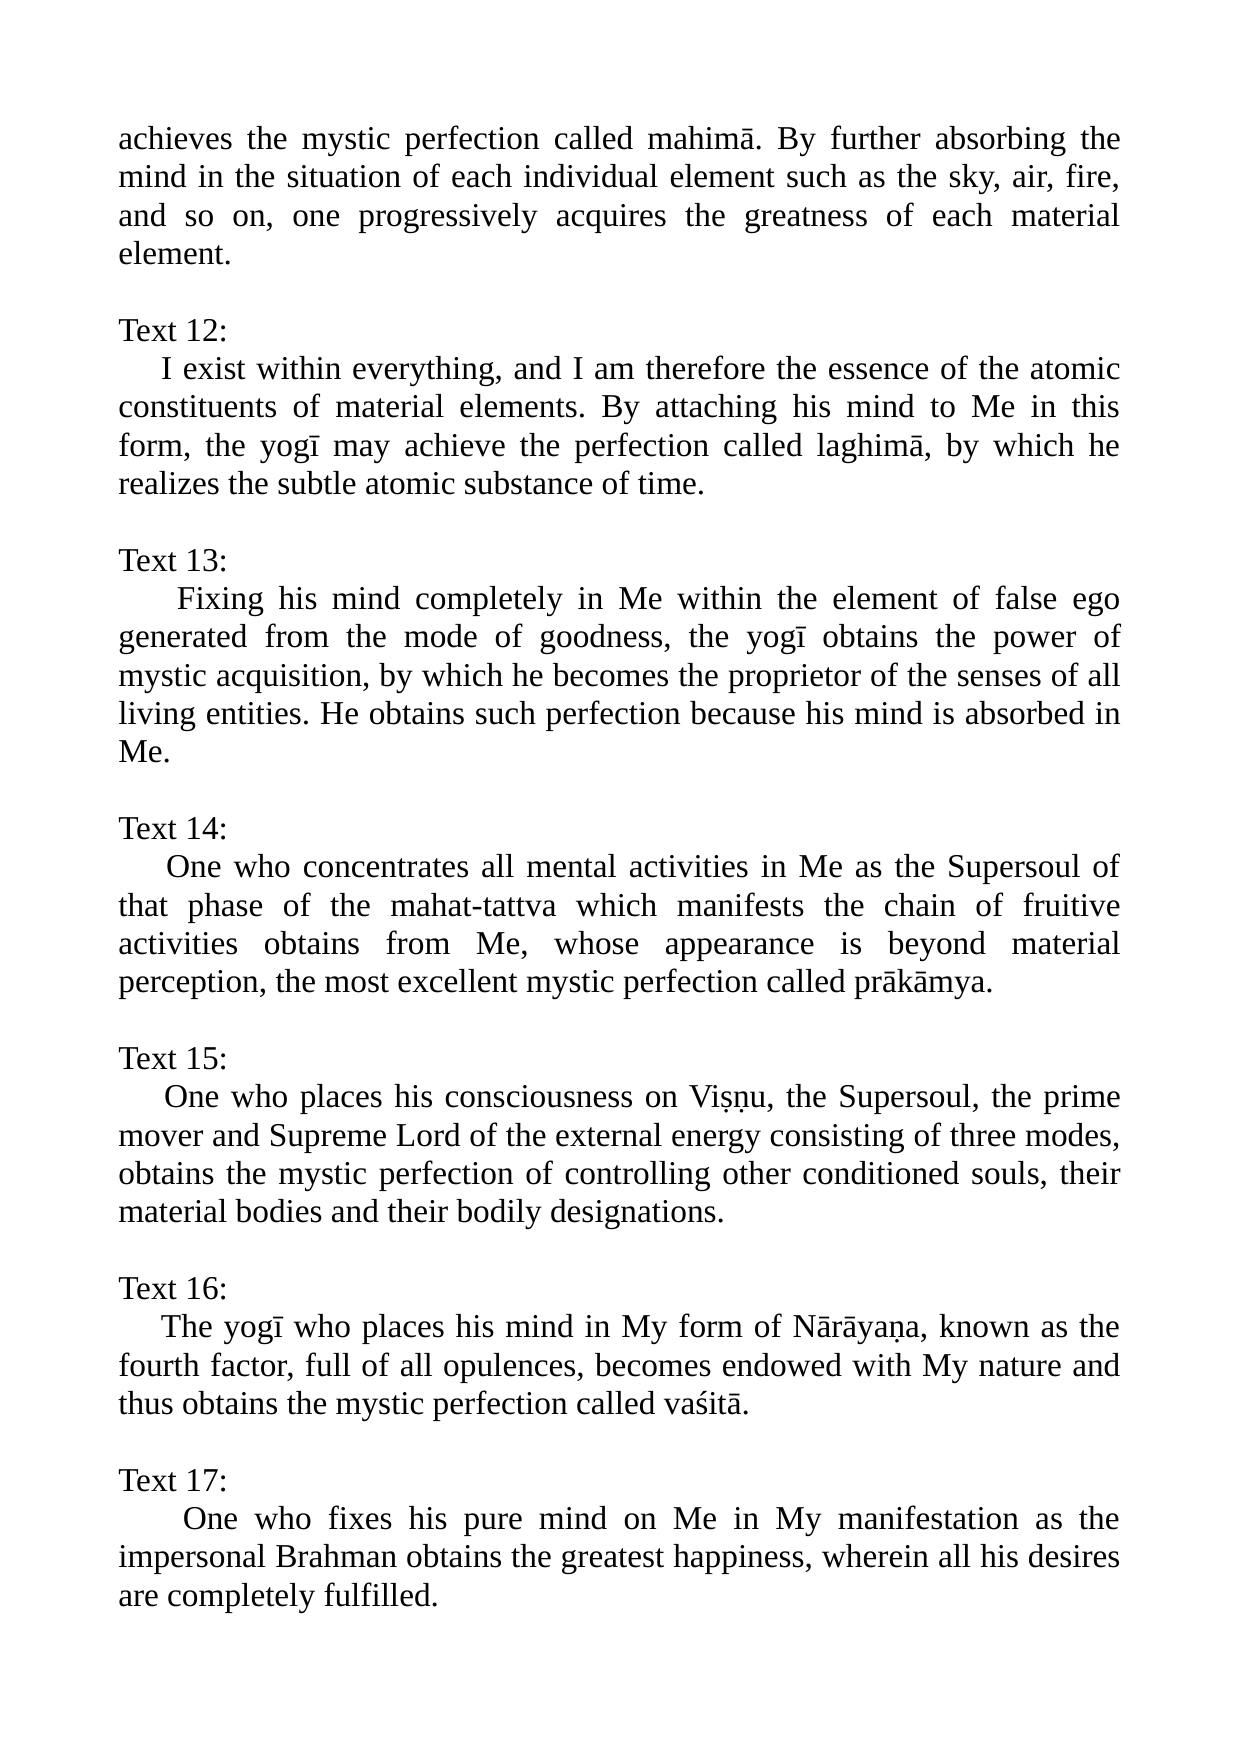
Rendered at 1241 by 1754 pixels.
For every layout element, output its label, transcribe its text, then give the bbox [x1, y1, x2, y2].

text Text 16: [118, 1268, 1122, 1306]
text One who fixes his pure mind on Me in My manifestation as the impersonal Brahman obtains the greatest happiness, wherein all his desires are completely fulfilled. [118, 1498, 1122, 1613]
text Text 12: [118, 310, 1122, 348]
text Text 15: [118, 1038, 1122, 1076]
text Fixing his mind completely in Me within the element of false ego generated from the mode of goodness, the yogī obtains the power of mystic acquisition, by which he becomes the proprietor of the senses of all living entities. He obtains such perfection because his mind is absorbed in Me. [118, 578, 1122, 770]
text Text 13: [118, 540, 1122, 578]
text One who places his consciousness on Viṣṇu, the Supersoul, the prime mover and Supreme Lord of the external energy consisting of three modes, obtains the mystic perfection of controlling other conditioned souls, their material bodies and their bodily designations. [118, 1076, 1122, 1230]
text Text 17: [118, 1460, 1122, 1498]
text Text 14: [118, 808, 1122, 846]
text I exist within everything, and I am therefore the essence of the atomic constituents of material elements. By attaching his mind to Me in this form, the yogī may achieve the perfection called laghimā, by which he realizes the subtle atomic substance of time. [118, 348, 1122, 501]
text achieves the mystic perfection called mahimā. By further absorbing the mind in the situation of each individual element such as the sky, air, fire, and so on, one progressively acquires the greatness of each material element. [118, 118, 1122, 271]
text The yogī who places his mind in My form of Nārāyaṇa, known as the fourth factor, full of all opulences, becomes endowed with My nature and thus obtains the mystic perfection called vaśitā. [118, 1306, 1122, 1421]
text One who concentrates all mental activities in Me as the Supersoul of that phase of the mahat-tattva which manifests the chain of fruitive activities obtains from Me, whose appearance is beyond material perception, the most excellent mystic perfection called prākāmya. [118, 846, 1122, 1000]
